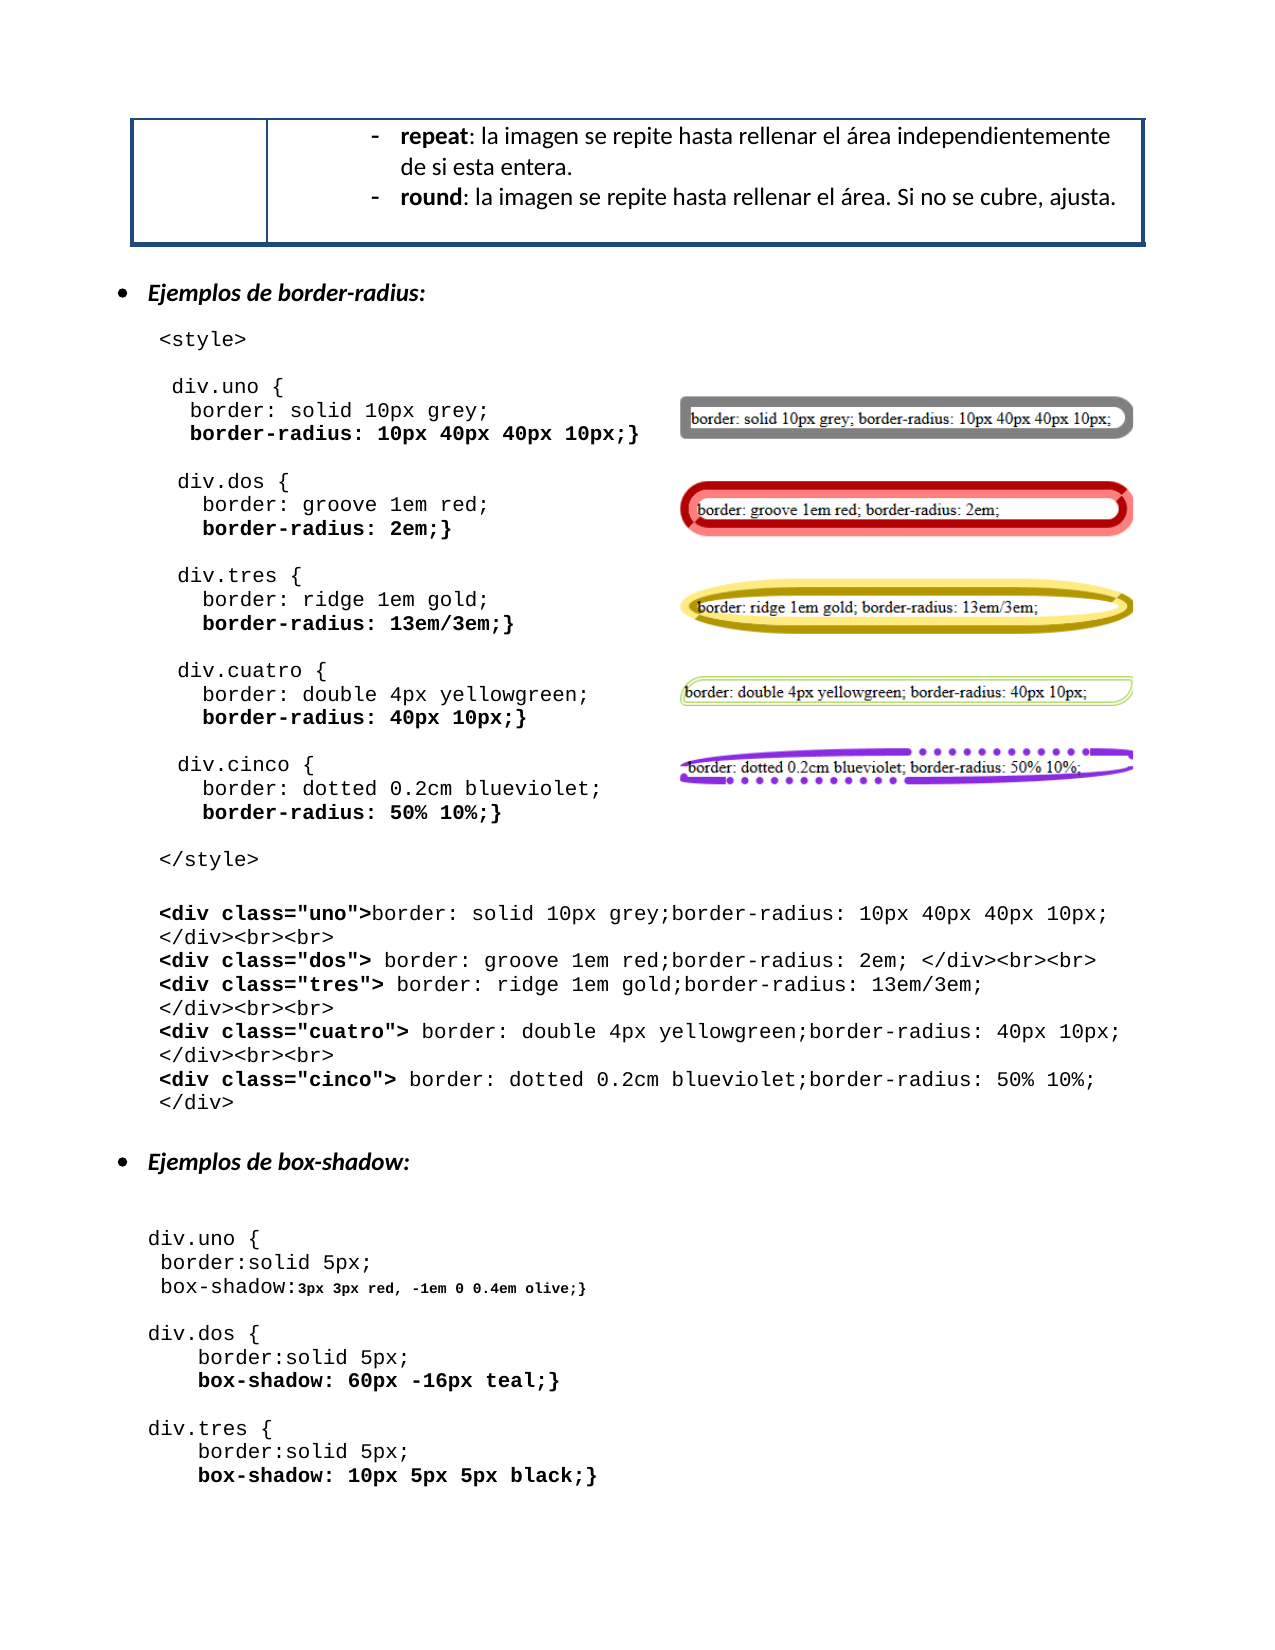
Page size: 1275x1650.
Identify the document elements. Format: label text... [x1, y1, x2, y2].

table_header div.uno { border:solid 5px; box-shadow:3px 3px red, -1em 0 0.4em olive;} div.dos { border:solid 5px; box-shadow: 60px -16px teal;} div.tres { border:solid 5px; box-shadow: 10px 5px 5px black;} [136, 1229, 635, 1512]
table_cell [134, 120, 266, 242]
picture [675, 390, 1134, 814]
table_header [635, 1229, 1133, 1512]
list Ejemplos de border-radius: [118, 277, 1157, 308]
table_header [664, 329, 1133, 873]
table_cell Permite especificar una imagen como borde Sintaxis: border-image: source slice width outset repeat | inherit; Posibles valores: border-image-source: ruta de la imagen utilizada como borde. Con none o si la imagen no se puede mostrar se mostrará la propiedad border. border-image-width: ancho length: px especifica el tamaño del borde number: por defecto 1 Representa múltiplos del ancho % : referido al tamaño del borde del área de la imagen auto : el ancho es el intrínseco o el ancho de la imagen inherit border-image-outset: área de la imagen a partir del borde. length: a qué distancia de los bordes aparecerá la imagen. Valor por defecto 0. number: por defecto 1. Representa múltiplos del ancho border-image-slice: espacio de la imagen que será visible como borde, en los cuatro lados del elemento, es decir, top, right, bottom y left. número: píxeles de la imagen o coordenadas del vector %: porcentaje relativo al tamaño de la imagen. Valor por defecto 100 fill: rellena la zona 9 de la imagen border-image-repeat: se puede especificar el valor horizontal y el vertical stretch: Valor por defecto. La imagen se estira hasta ocupar el área repeat: la imagen se repite hasta rellenar el área independientemente de si esta entera. round: la imagen se repite hasta rellenar el área. Si no se cubre, ajusta. [268, 120, 1141, 242]
list Ejemplos de box-shadow: [118, 1147, 1157, 1177]
table_header <style> div.uno { border: solid 10px grey; border-radius: 10px 40px 40px 10px;} div.dos { border: groove 1em red; border-radius: 2em;} div.tres { border: ridge 1em gold; border-radius: 13em/3em;} div.cuatro { border: double 4px yellowgreen; border-radius: 40px 10px;} div.cinco { border: dotted 0.2cm blueviolet; border-radius: 50% 10%;} </style> [148, 329, 664, 873]
table_cell <div class="uno">border: solid 10px grey;border-radius: 10px 40px 40px 10px; </div><br><br> <div class="dos"> border: groove 1em red;border-radius: 2em; </div><br><br> <div class="tres"> border: ridge 1em gold;border-radius: 13em/3em; </div><br><br> <div class="cuatro"> border: double 4px yellowgreen;border-radius: 40px 10px; </div><br><br> <div class="cinco"> border: dotted 0.2cm blueviolet;border-radius: 50% 10%; </div> [148, 873, 1133, 1116]
